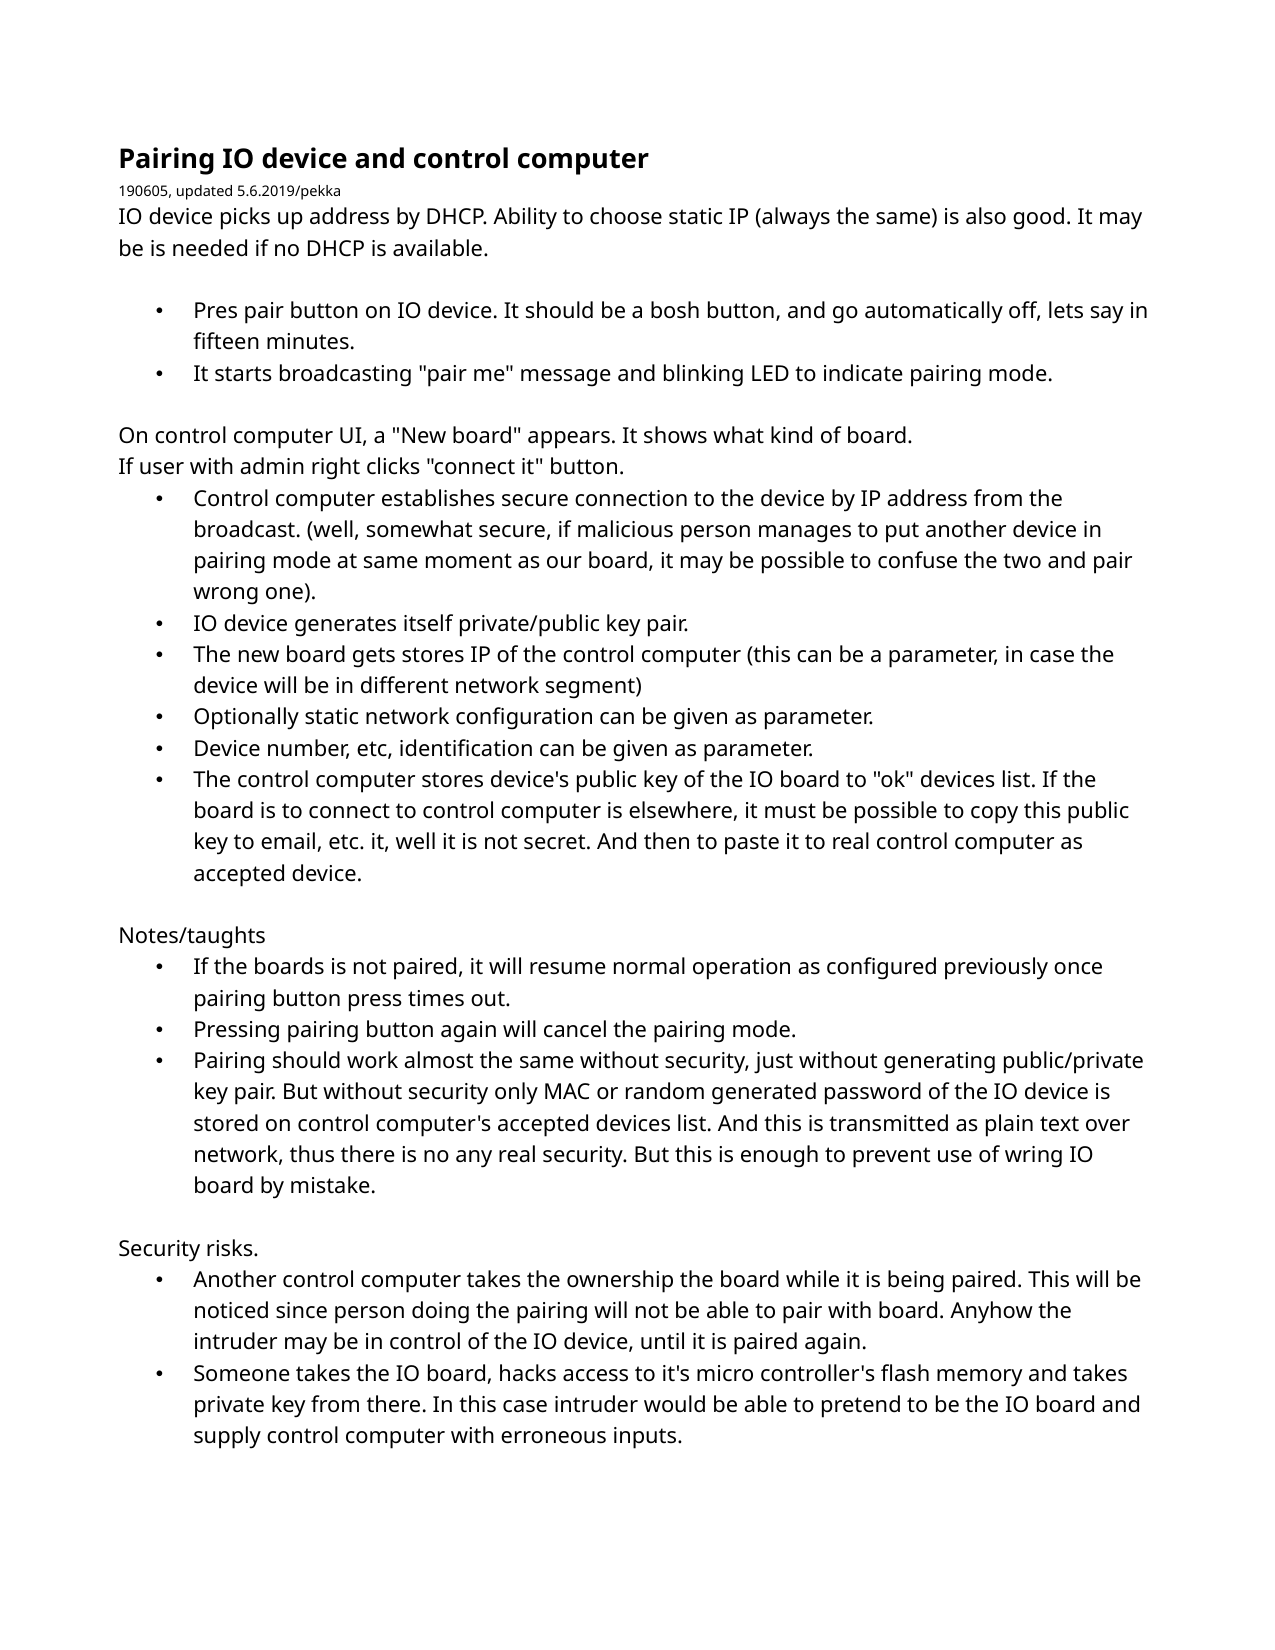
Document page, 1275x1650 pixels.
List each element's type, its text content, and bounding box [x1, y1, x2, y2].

list Pairing should work almost the same without security, just without generating public/private key pair. But without security only MAC or random generated password of the IO device is stored on control computer's accepted devices list. And this is transmitted as plain text over network, thus there is no any real security. But this is enough to prevent use of wring IO board by mistake. [156, 1045, 1157, 1200]
subtitle Pairing IO device and control computer [118, 139, 1157, 176]
text On control computer UI, a "New board" appears. It shows what kind of board. [118, 420, 1157, 450]
text Notes/taughts [118, 920, 1157, 950]
list Device number, etc, identification can be given as parameter. [156, 733, 1157, 762]
list Another control computer takes the ownership the board while it is being paired. This will be noticed since person doing the pairing will not be able to pair with board. Anyhow the intruder may be in control of the IO device, until it is paired again. [156, 1264, 1157, 1356]
list Pres pair button on IO device. It should be a bosh button, and go automatically off, lets say in fifteen minutes. [156, 295, 1157, 356]
list Control computer establishes secure connection to the device by IP address from the broadcast. (well, somewhat secure, if malicious person manages to put another device in pairing mode at same moment as our board, it may be possible to confuse the two and pair wrong one). [156, 483, 1157, 606]
list Optionally static network configuration can be given as parameter. [156, 701, 1157, 731]
list Pressing pairing button again will cancel the pairing mode. [156, 1014, 1157, 1044]
text If user with admin right clicks "connect it" button. [118, 451, 1157, 481]
text 190605, updated 5.6.2019/pekka [118, 181, 1157, 200]
text IO device picks up address by DHCP. Ability to choose static IP (always the same) is also good. It may be is needed if no DHCP is available. [118, 201, 1157, 262]
text Security risks. [118, 1233, 1157, 1262]
list It starts broadcasting "pair me" message and blinking LED to indicate pairing mode. [156, 358, 1157, 387]
list IO device generates itself private/public key pair. [156, 608, 1157, 637]
list The control computer stores device's public key of the IO board to "ok" devices list. If the board is to connect to control computer is elsewhere, it must be possible to copy this public key to email, etc. it, well it is not secret. And then to paste it to real control computer as accepted device. [156, 764, 1157, 887]
list The new board gets stores IP of the control computer (this can be a parameter, in case the device will be in different network segment) [156, 639, 1157, 700]
list Someone takes the IO board, hacks access to it's micro controller's flash memory and takes private key from there. In this case intruder would be able to pretend to be the IO board and supply control computer with erroneous inputs. [156, 1358, 1157, 1450]
list If the boards is not paired, it will resume normal operation as configured previously once pairing button press times out. [156, 951, 1157, 1012]
